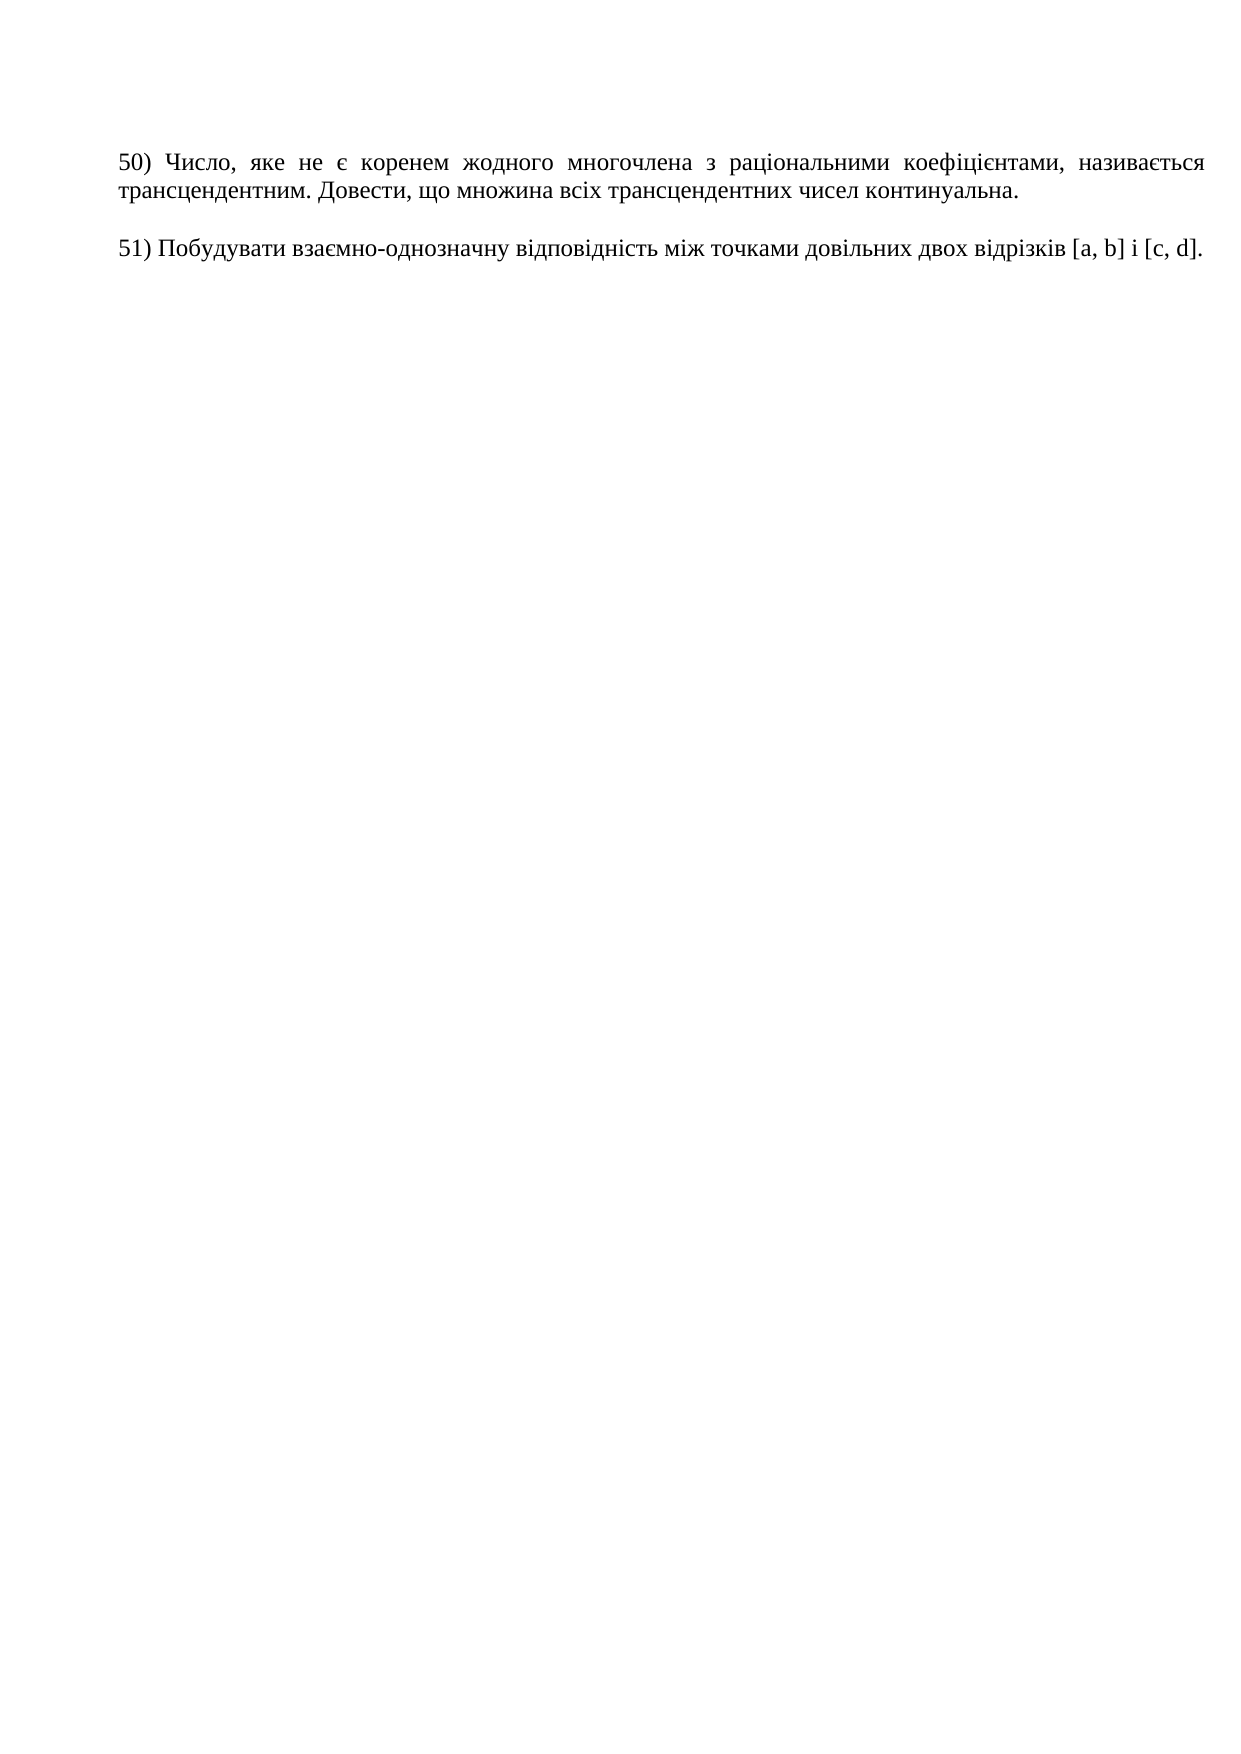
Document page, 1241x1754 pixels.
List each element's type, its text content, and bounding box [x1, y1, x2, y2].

text 51) Побудувати взаємно-однозначну відповідність між точками довільних двох відрізків [а, b] i [c, d]. [118, 233, 1205, 262]
text 50) Число, яке не є коренем жодного многочлена з раціональними коефіцієнтами, називається трансцендентним. Довести, що множина всіх трансцендентних чисел континуальна. [118, 147, 1205, 204]
